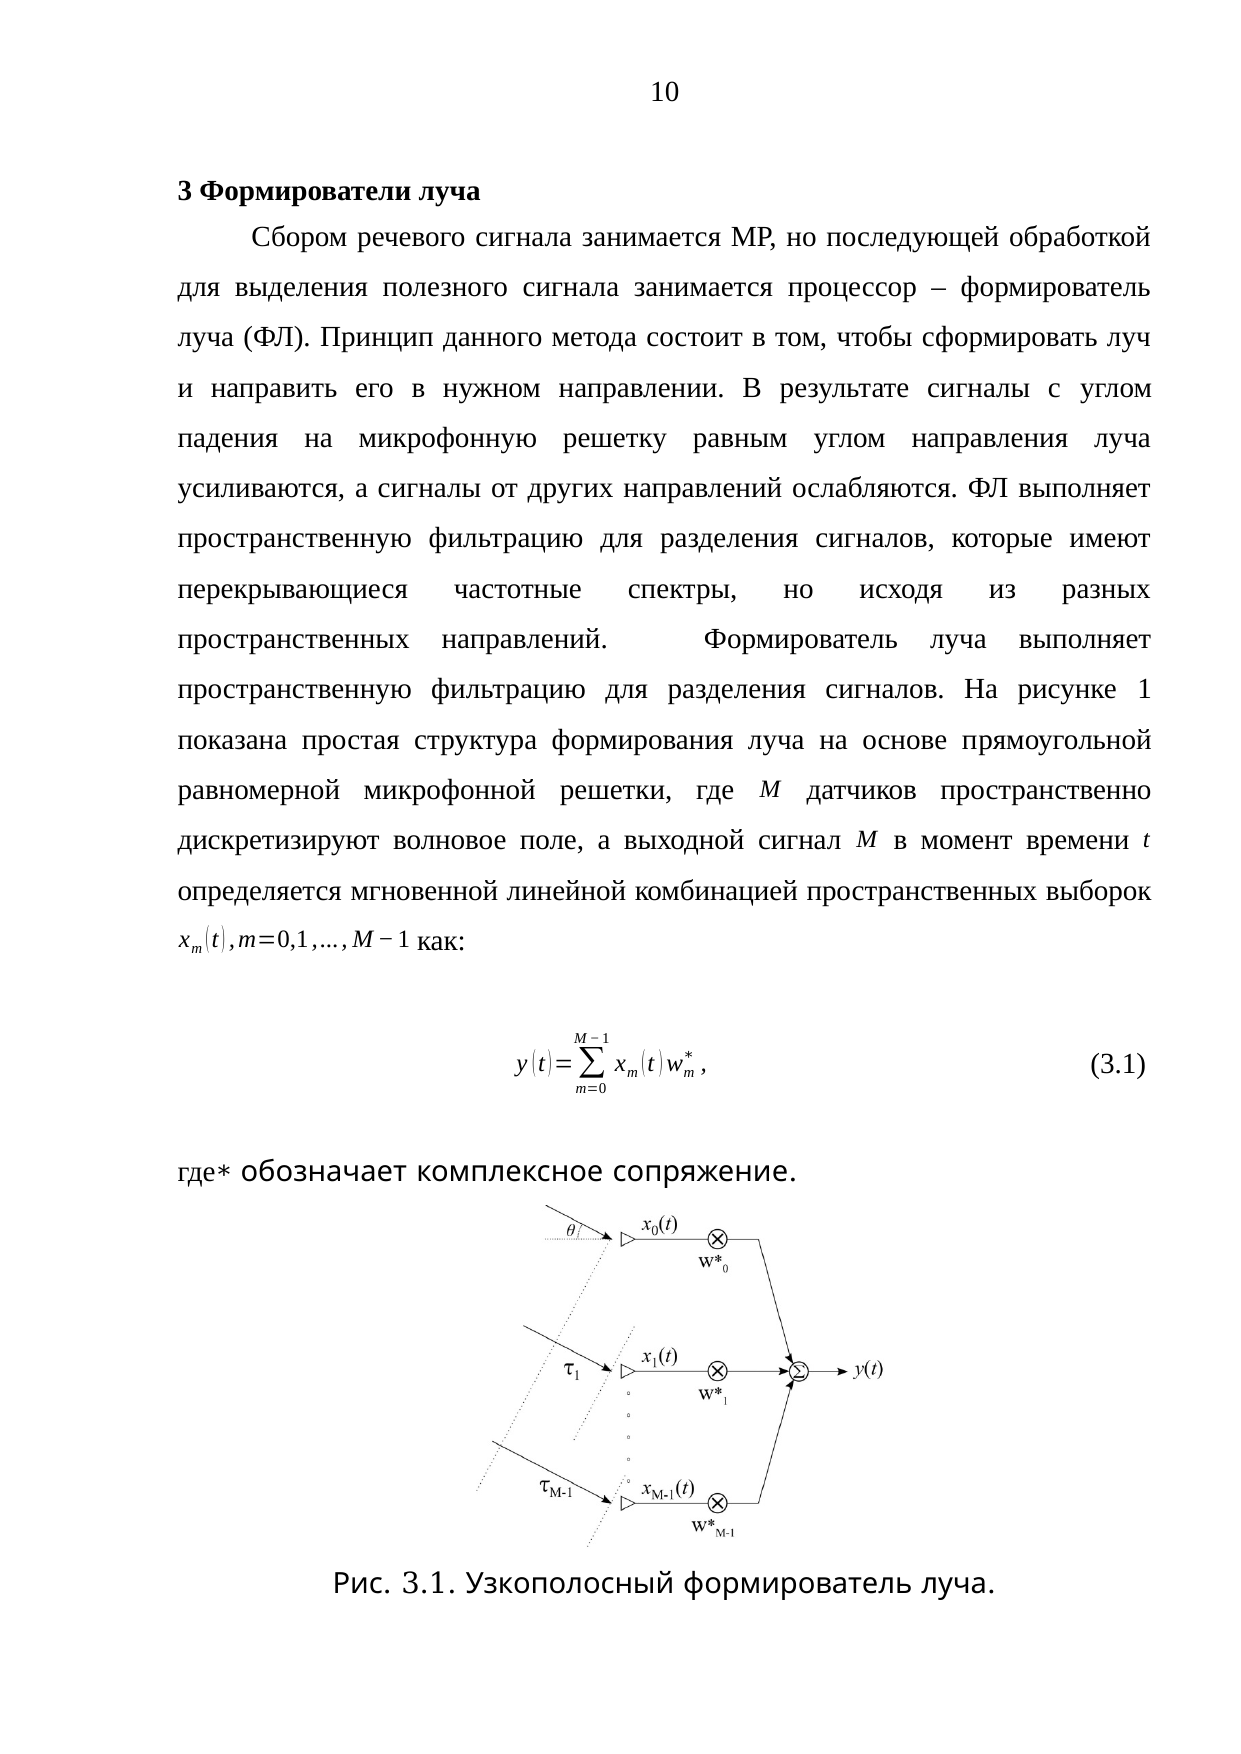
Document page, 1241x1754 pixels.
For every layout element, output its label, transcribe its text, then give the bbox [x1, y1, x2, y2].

subtitle Формирователи луча [177, 173, 1152, 206]
text гдеобозначает комплексное сопряжение. [177, 1153, 1152, 1188]
text Рис. 3.1. Узкополосный формирователь луча. [177, 1565, 1152, 1600]
table_header [177, 1024, 1043, 1102]
table_header (3.1) [1043, 1024, 1152, 1102]
picture [443, 1205, 886, 1549]
text Сбором речевого сигнала занимается МР, но последующей обработкой для выделения полезного сигнала занимается процессор – формирователь луча (ФЛ). Принцип данного метода состоит в том, чтобы сформировать луч и направить его в нужном направлении. В результате сигналы с углом падения на микрофонную решетку равным углом направления луча усиливаются, а сигналы от других направлений ослабляются. ФЛ выполняет пространственную фильтрацию для разделения сигналов, которые имеют перекрывающиеся частотные спектры, но исходя из разных пространственных направлений. Формирователь луча выполняет пространственную фильтрацию для разделения сигналов. На рисунке 1 показана простая структура формирования луча на основе прямоугольной равномерной микрофонной решетки, где датчиков пространственно дискретизируют волновое поле, а выходной сигнал в момент времени определяется мгновенной линейной комбинацией пространственных выборок как: [177, 219, 1152, 957]
